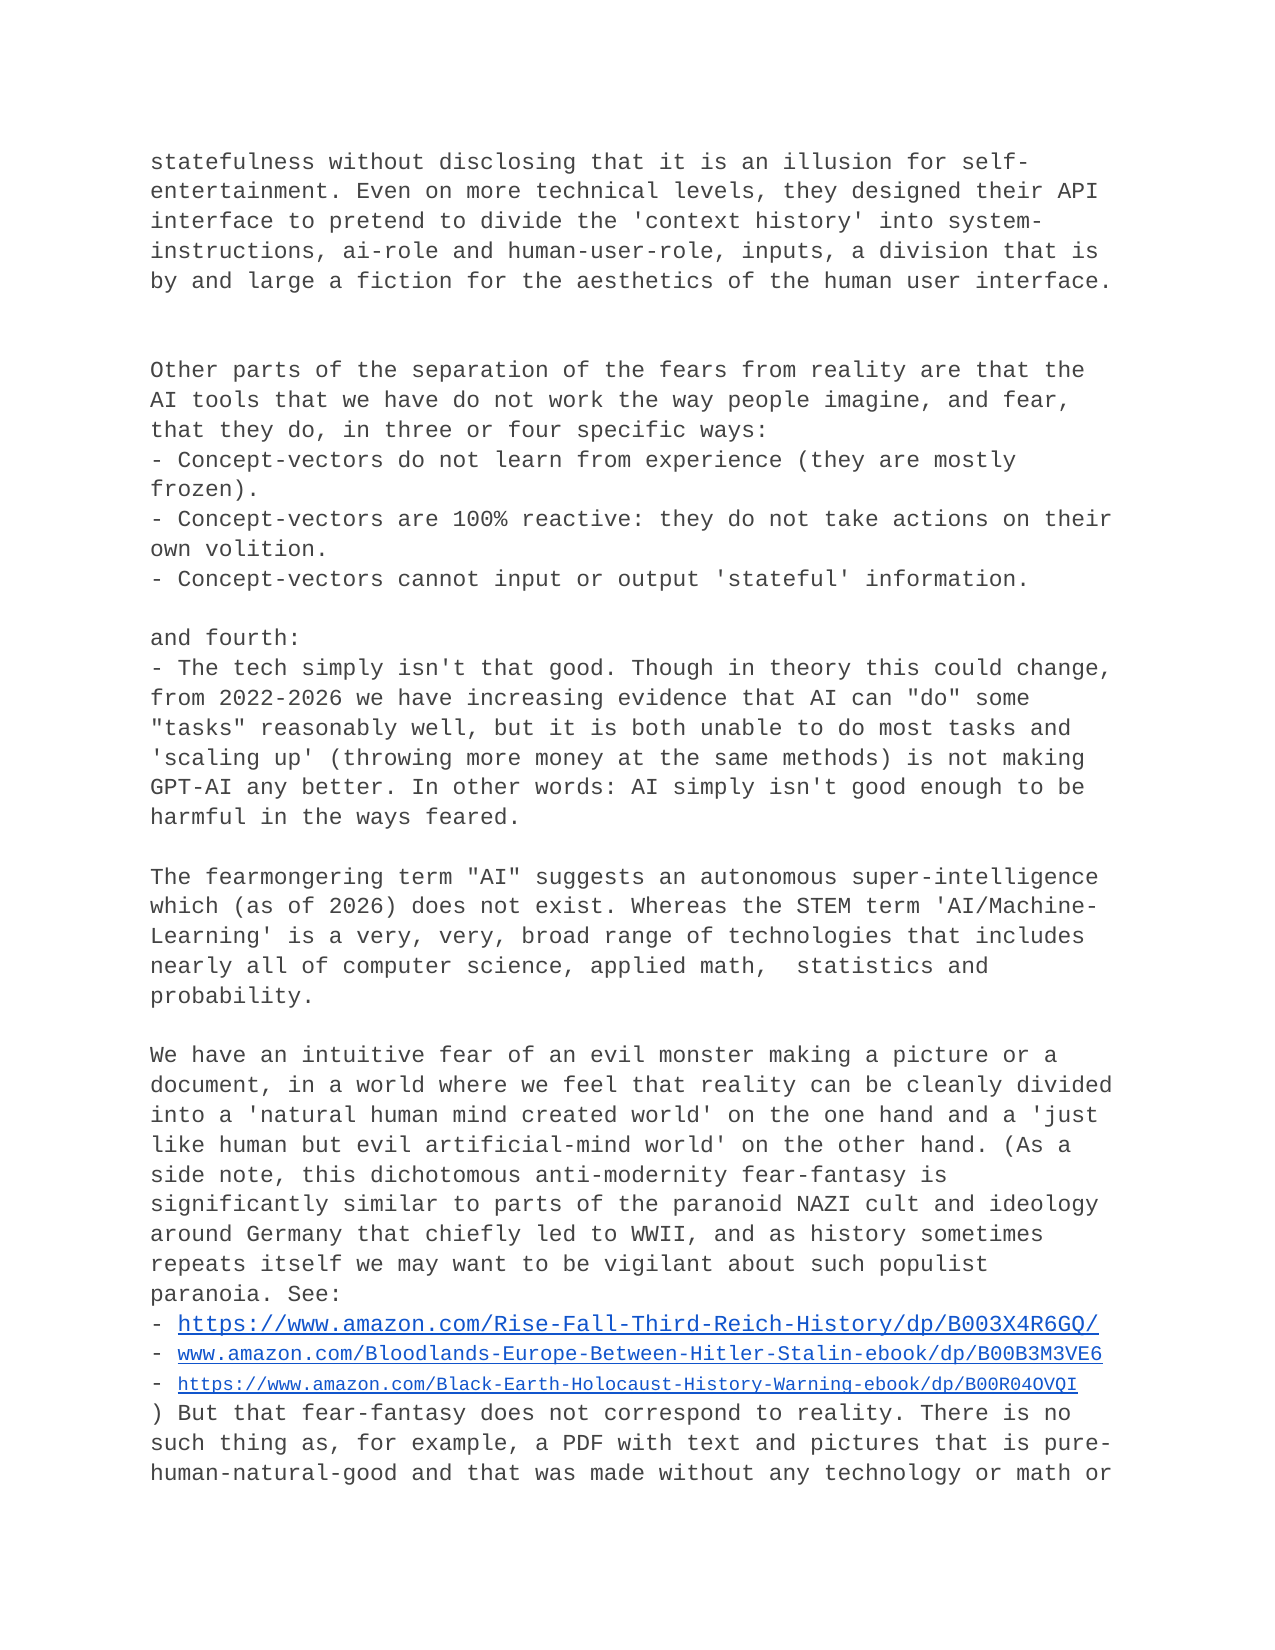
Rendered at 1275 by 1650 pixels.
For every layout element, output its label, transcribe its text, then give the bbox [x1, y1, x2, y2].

text - https://www.amazon.com/Rise-Fall-Third-Reich-History/dp/B003X4R6GQ/ [150, 1312, 1125, 1338]
text - Concept-vectors do not learn from experience (they are mostly frozen). [150, 448, 1125, 504]
text Other parts of the separation of the fears from reality are that the AI tools that we have do not work the way people imagine, and fear, that they do, in three or four specific ways: [150, 358, 1125, 444]
text - Concept-vectors cannot input or output 'stateful' information. [150, 567, 1125, 593]
text statefulness without disclosing that it is an illusion for self-entertainment. Even on more technical levels, they designed their API interface to pretend to divide the 'context history' into system-instructions, ai-role and human-user-role, inputs, a division that is by and large a fiction for the aesthetics of the human user interface. [150, 150, 1125, 295]
text We have an intuitive fear of an evil monster making a picture or a document, in a world where we feel that reality can be cleanly divided into a 'natural human mind created world' on the one hand and a 'just like human but evil artificial-mind world' on the other hand. (As a side note, this dichotomous anti-modernity fear-fantasy is significantly similar to parts of the paranoid NAZI cult and ideology around Germany that chiefly led to WWII, and as history sometimes repeats itself we may want to be vigilant about such populist paranoia. See: [150, 1044, 1125, 1308]
text - The tech simply isn't that good. Though in theory this could change, from 2022-2026 we have increasing evidence that AI can "do" some "tasks" reasonably well, but it is both unable to do most tasks and 'scaling up' (throwing more money at the same methods) is not making GPT-AI any better. In other words: AI simply isn't good enough to be harmful in the ways feared. [150, 656, 1125, 831]
text The fearmongering term "AI" suggests an autonomous super-intelligence which (as of 2026) does not exist. Whereas the STEM term 'AI/Machine-Learning' is a very, very, broad range of technologies that includes nearly all of computer science, applied math, statistics and probability. [150, 865, 1125, 1010]
text ) But that fear-fantasy does not correspond to reality. There is no such thing as, for example, a PDF with text and pictures that is pure-human-natural-good and that was made without any technology or math or [150, 1401, 1125, 1487]
text - www.amazon.com/Bloodlands-Europe-Between-Hitler-Stalin-ebook/dp/B00B3M3VE6 [150, 1342, 1125, 1368]
text and fourth: [150, 627, 1125, 653]
text - Concept-vectors are 100% reactive: they do not take actions on their own volition. [150, 507, 1125, 563]
text - https://www.amazon.com/Black-Earth-Holocaust-History-Warning-ebook/dp/B00R04OVQI [150, 1371, 1125, 1397]
